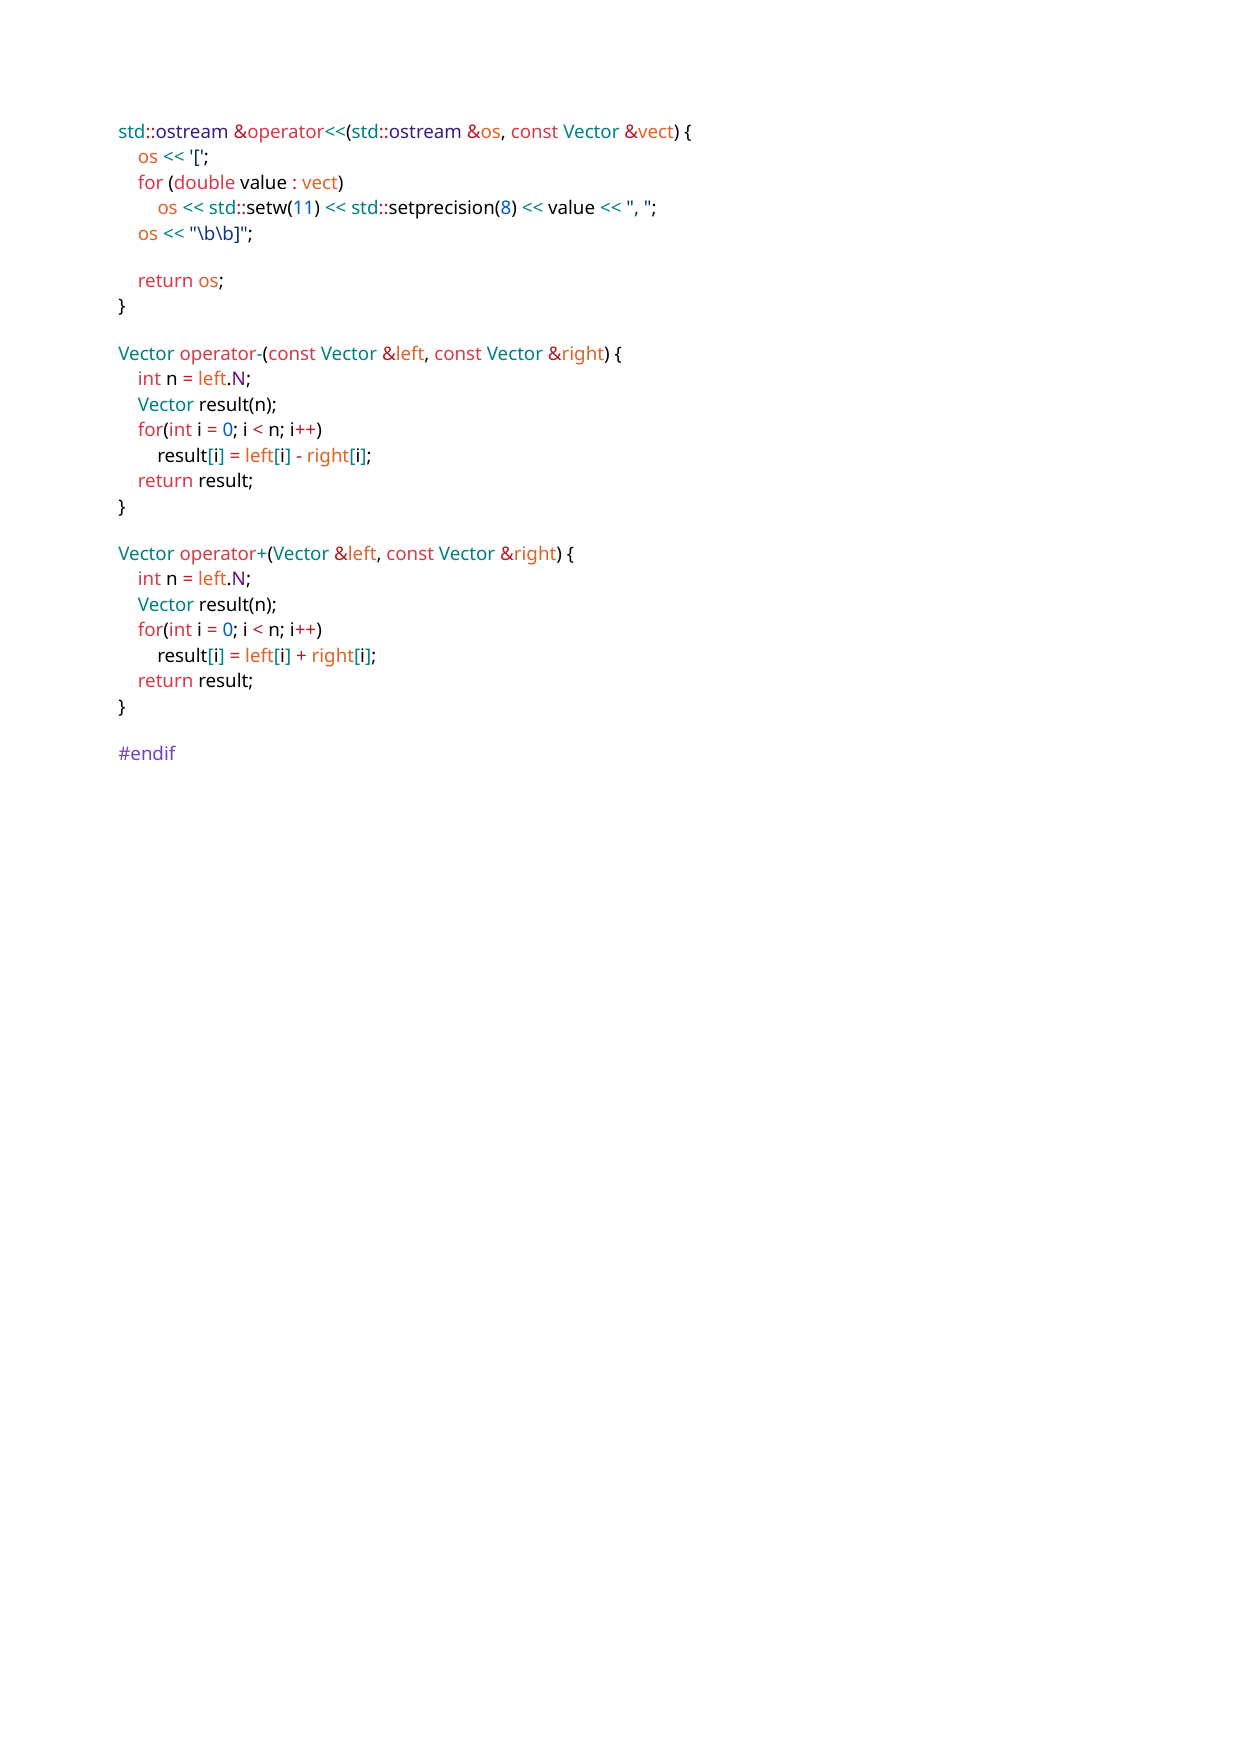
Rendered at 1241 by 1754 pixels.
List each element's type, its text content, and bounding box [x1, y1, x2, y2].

text std::ostream &operator<<(std::ostream &os, const Vector &vect) { os << '['; for (double value : vect) os << std::setw(11) << std::setprecision(8) << value << ", "; os << "\b\b]"; return os; } Vector operator-(const Vector &left, const Vector &right) { int n = left.N; Vector result(n); for(int i = 0; i < n; i++) result[i] = left[i] - right[i]; return result; } Vector operator+(Vector &left, const Vector &right) { int n = left.N; Vector result(n); for(int i = 0; i < n; i++) result[i] = left[i] + right[i]; return result; } #endif [118, 118, 1122, 766]
